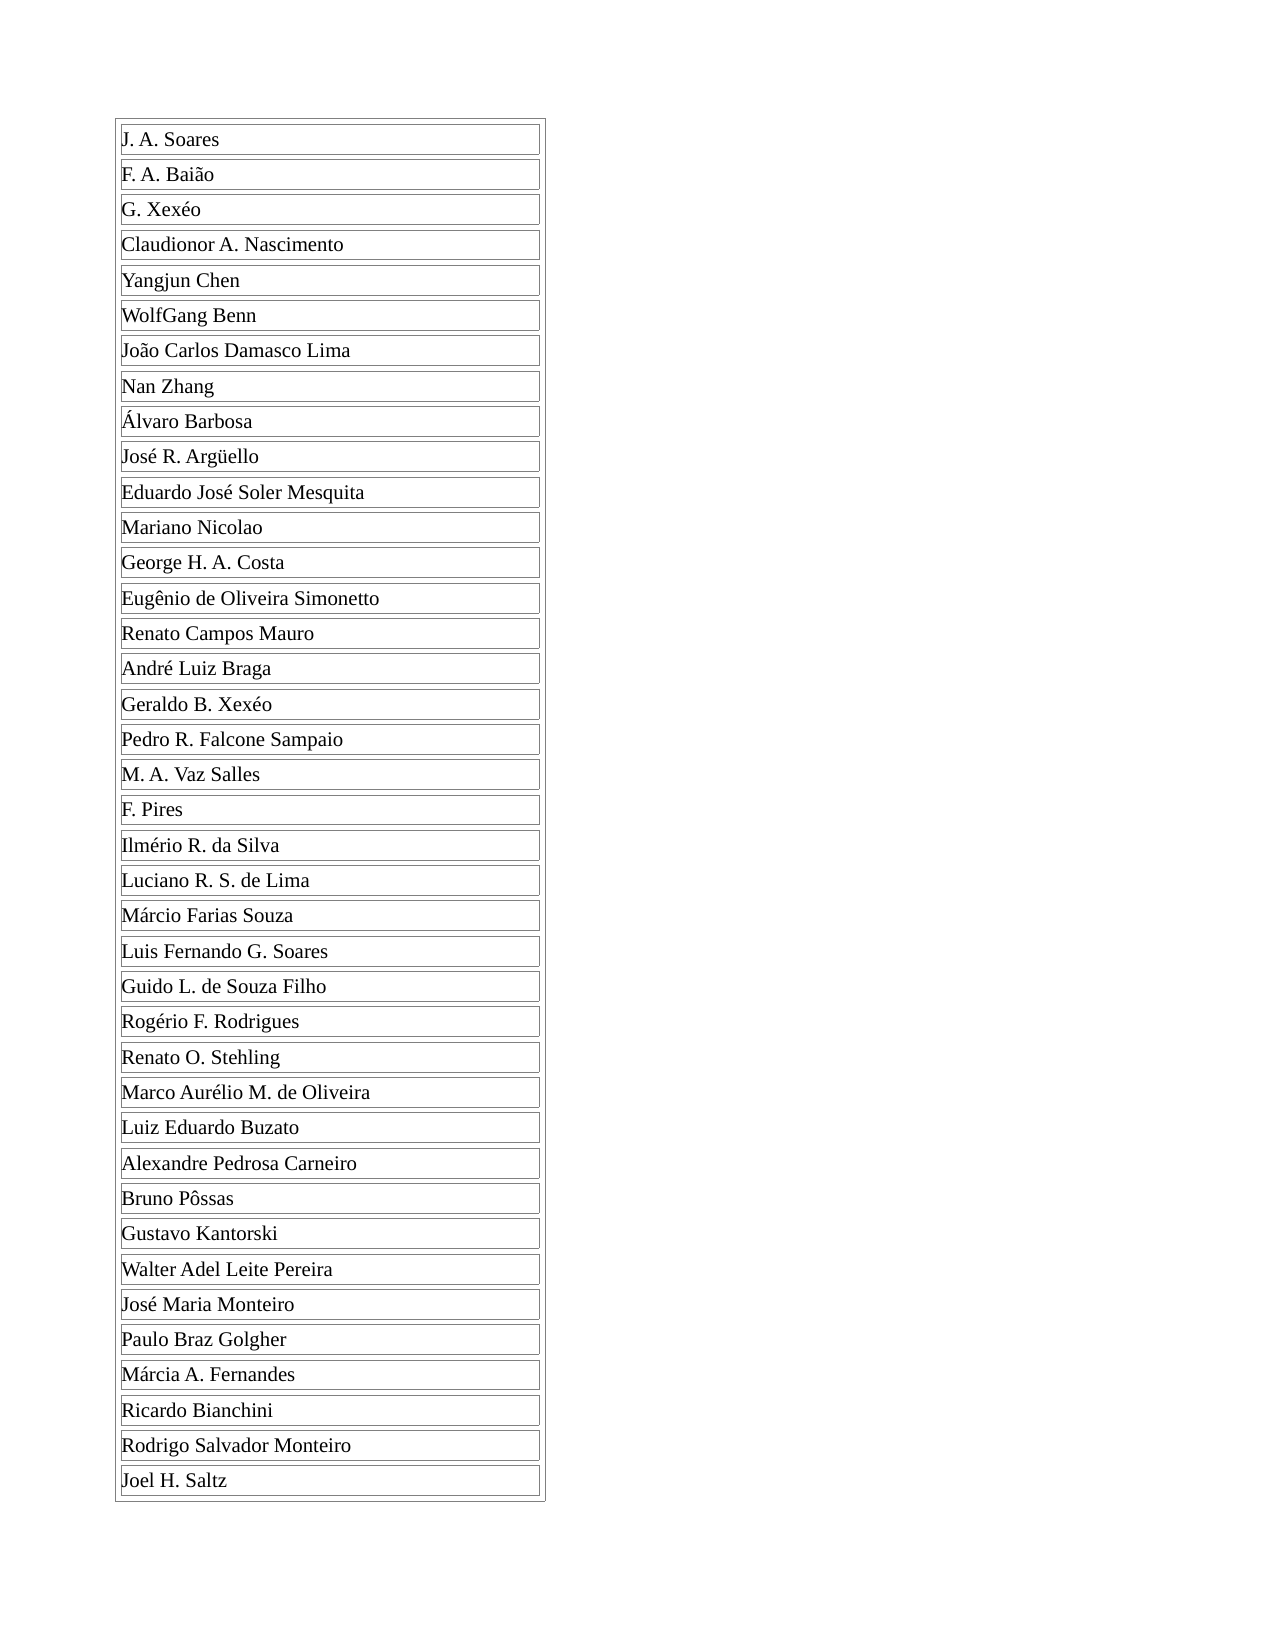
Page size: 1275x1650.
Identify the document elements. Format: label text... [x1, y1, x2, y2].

table_cell Álvaro Barbosa [118, 401, 542, 436]
table_cell João Carlos Damasco Lima [118, 330, 542, 365]
table_cell Mariano Nicolao [118, 507, 542, 542]
table_cell Márcio Farias Souza [118, 895, 542, 930]
table_cell J. A. Soares [118, 119, 542, 153]
table_cell Luiz Eduardo Buzato [118, 1107, 542, 1142]
table_cell Renato Campos Mauro [118, 613, 542, 648]
table_cell Walter Adel Leite Pereira [118, 1248, 542, 1283]
table_cell F. Pires [118, 789, 542, 824]
table_cell Luciano R. S. de Lima [118, 860, 542, 895]
table_cell Paulo Braz Golgher [118, 1319, 542, 1354]
table_cell Alexandre Pedrosa Carneiro [118, 1142, 542, 1177]
table_cell Ricardo Bianchini [118, 1389, 542, 1425]
table_cell José R. Argüello [118, 436, 542, 471]
table_cell Guido L. de Souza Filho [118, 966, 542, 1001]
table_cell Marco Aurélio M. de Oliveira [118, 1072, 542, 1107]
table_cell Ilmério R. da Silva [118, 824, 542, 860]
table_cell Pedro R. Falcone Sampaio [118, 719, 542, 754]
table_cell Rodrigo Salvador Monteiro [118, 1425, 542, 1460]
table_cell Yangjun Chen [118, 259, 542, 295]
table_cell WolfGang Benn [118, 295, 542, 330]
table_cell Márcia A. Fernandes [118, 1354, 542, 1389]
table_cell Bruno Pôssas [118, 1178, 542, 1213]
table_cell Eugênio de Oliveira Simonetto [118, 577, 542, 612]
table_cell Claudionor A. Nascimento [118, 224, 542, 259]
table_cell Renato O. Stehling [118, 1036, 542, 1072]
table_cell Rogério F. Rodrigues [118, 1001, 542, 1036]
table_cell Gustavo Kantorski [118, 1213, 542, 1248]
table_cell Eduardo José Soler Mesquita [118, 471, 542, 507]
table_cell Joel H. Saltz [118, 1460, 542, 1495]
table_cell G. Xexéo [118, 189, 542, 224]
table_cell José Maria Monteiro [118, 1284, 542, 1319]
table_cell M. A. Vaz Salles [118, 754, 542, 789]
table_cell Nan Zhang [118, 365, 542, 401]
table_cell F. A. Baião [118, 154, 542, 189]
table_cell André Luiz Braga [118, 648, 542, 683]
table_cell Luis Fernando G. Soares [118, 930, 542, 966]
table_cell George H. A. Costa [118, 542, 542, 577]
table_cell Geraldo B. Xexéo [118, 683, 542, 718]
